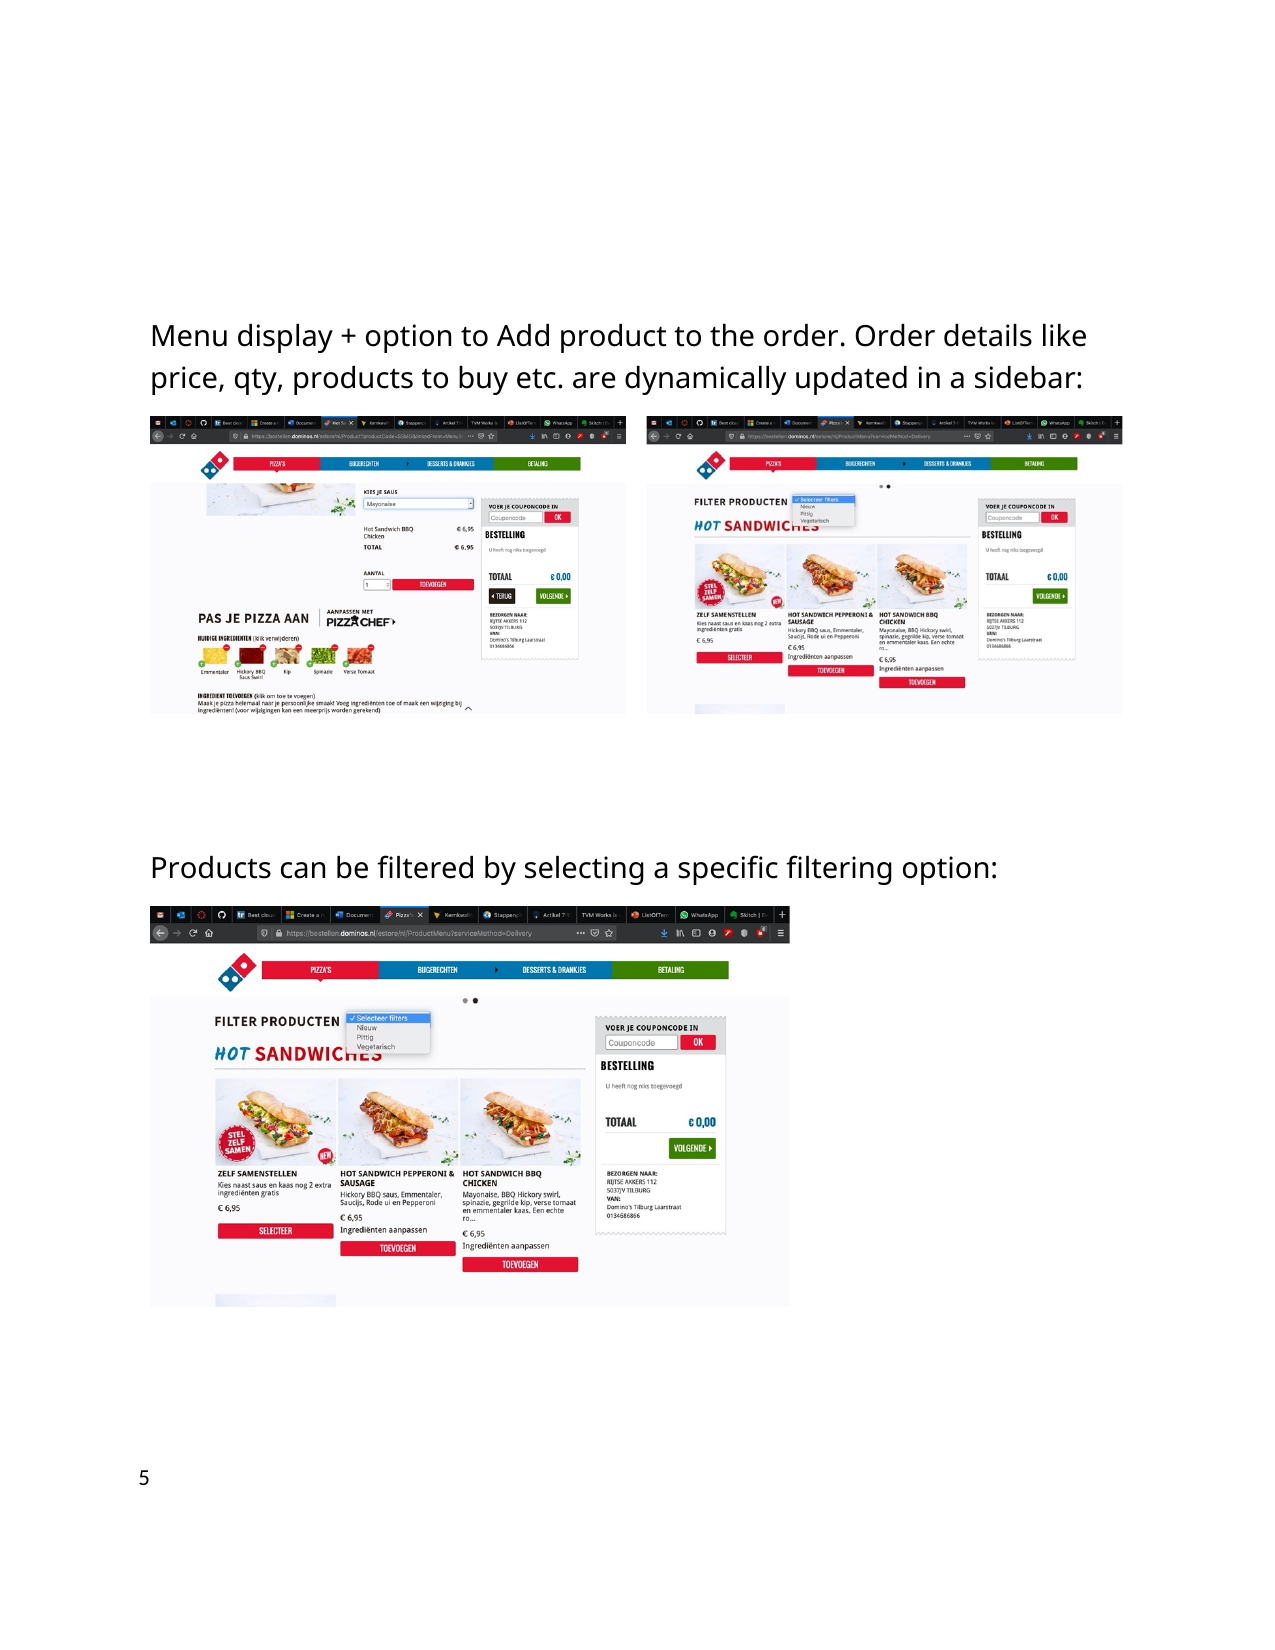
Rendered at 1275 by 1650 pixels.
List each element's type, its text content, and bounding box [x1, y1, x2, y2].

picture [150, 906, 790, 1307]
picture [646, 416, 1123, 714]
text Products can be filtered by selecting a specific filtering option: [150, 847, 1125, 887]
text Menu display + option to Add product to the order. Order details like price, qty, products to buy etc. are dynamically updated in a sidebar: [150, 315, 1125, 397]
picture [150, 416, 626, 714]
